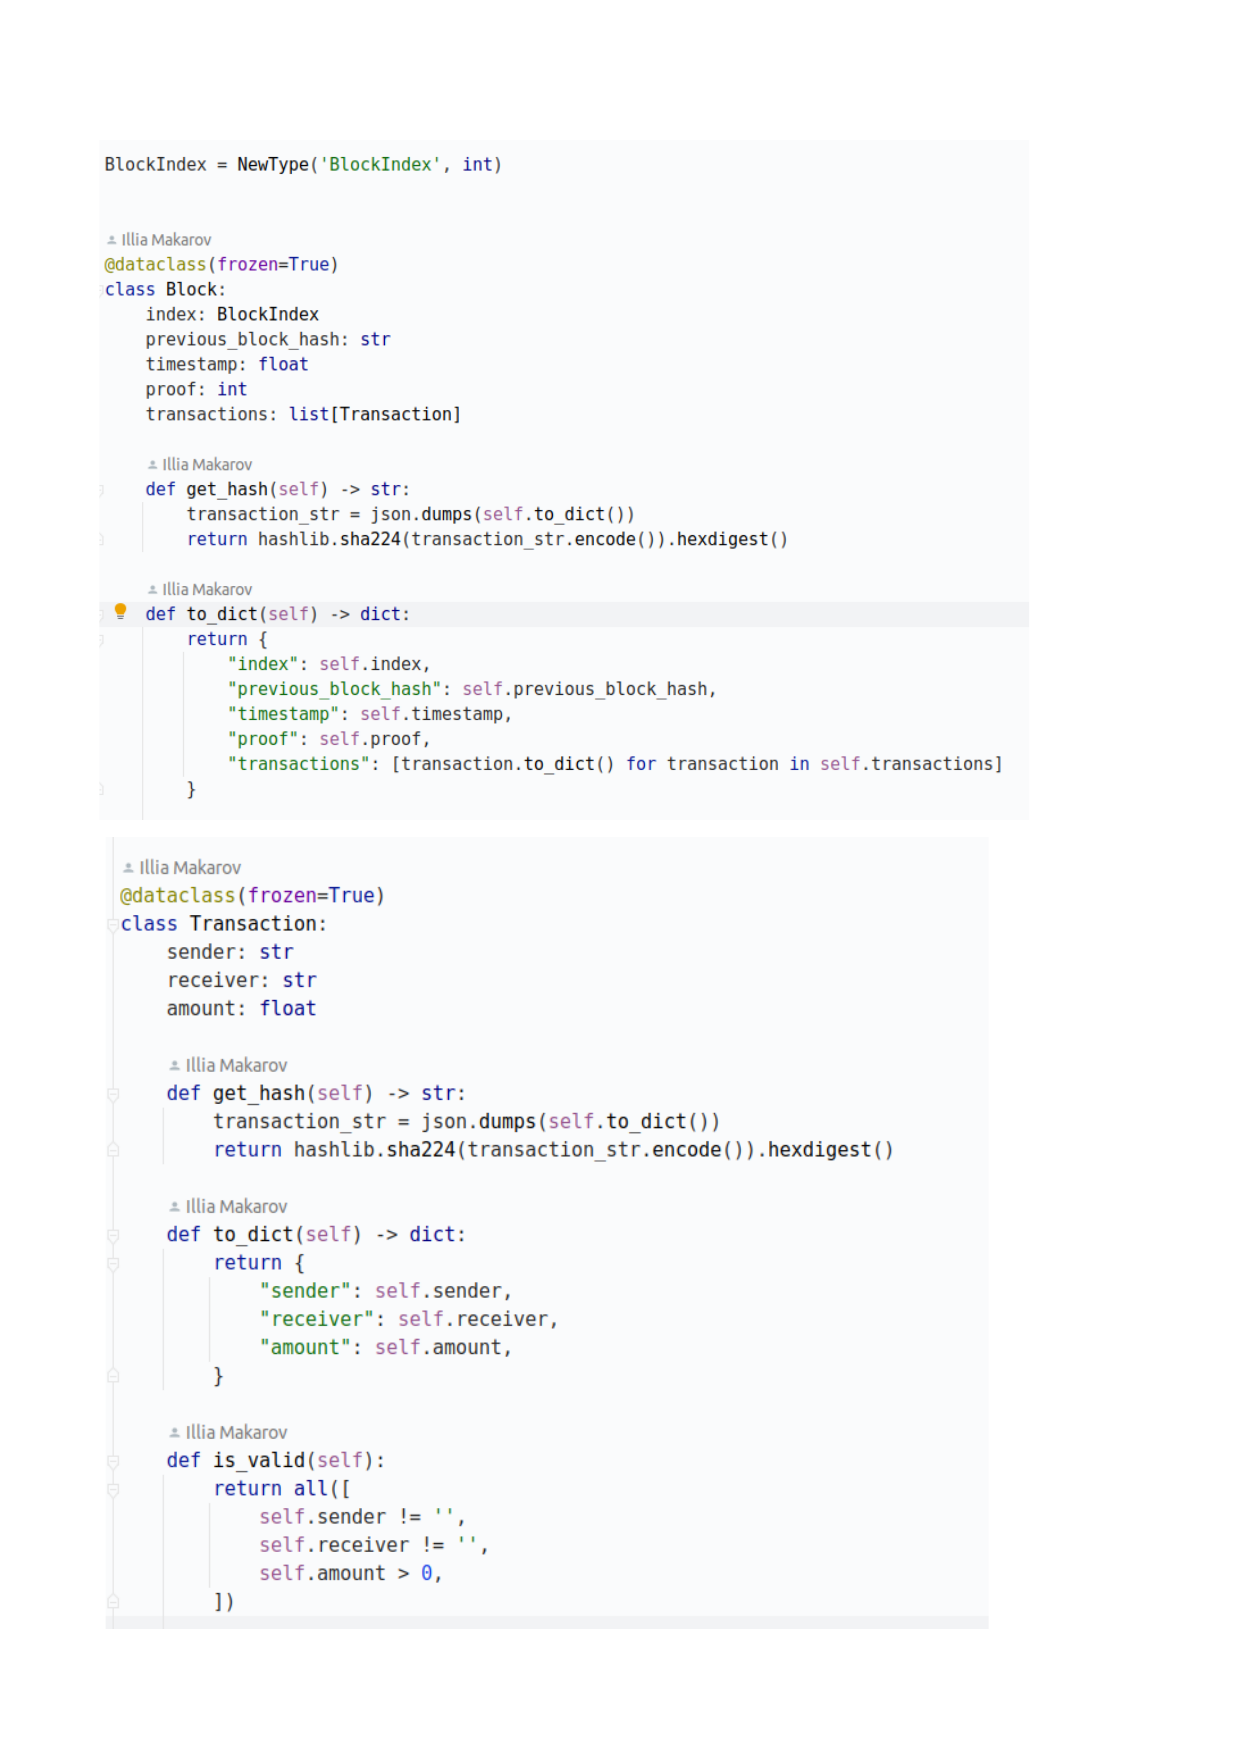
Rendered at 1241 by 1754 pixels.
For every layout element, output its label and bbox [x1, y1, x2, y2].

picture [105, 837, 989, 1629]
picture [99, 140, 1030, 820]
